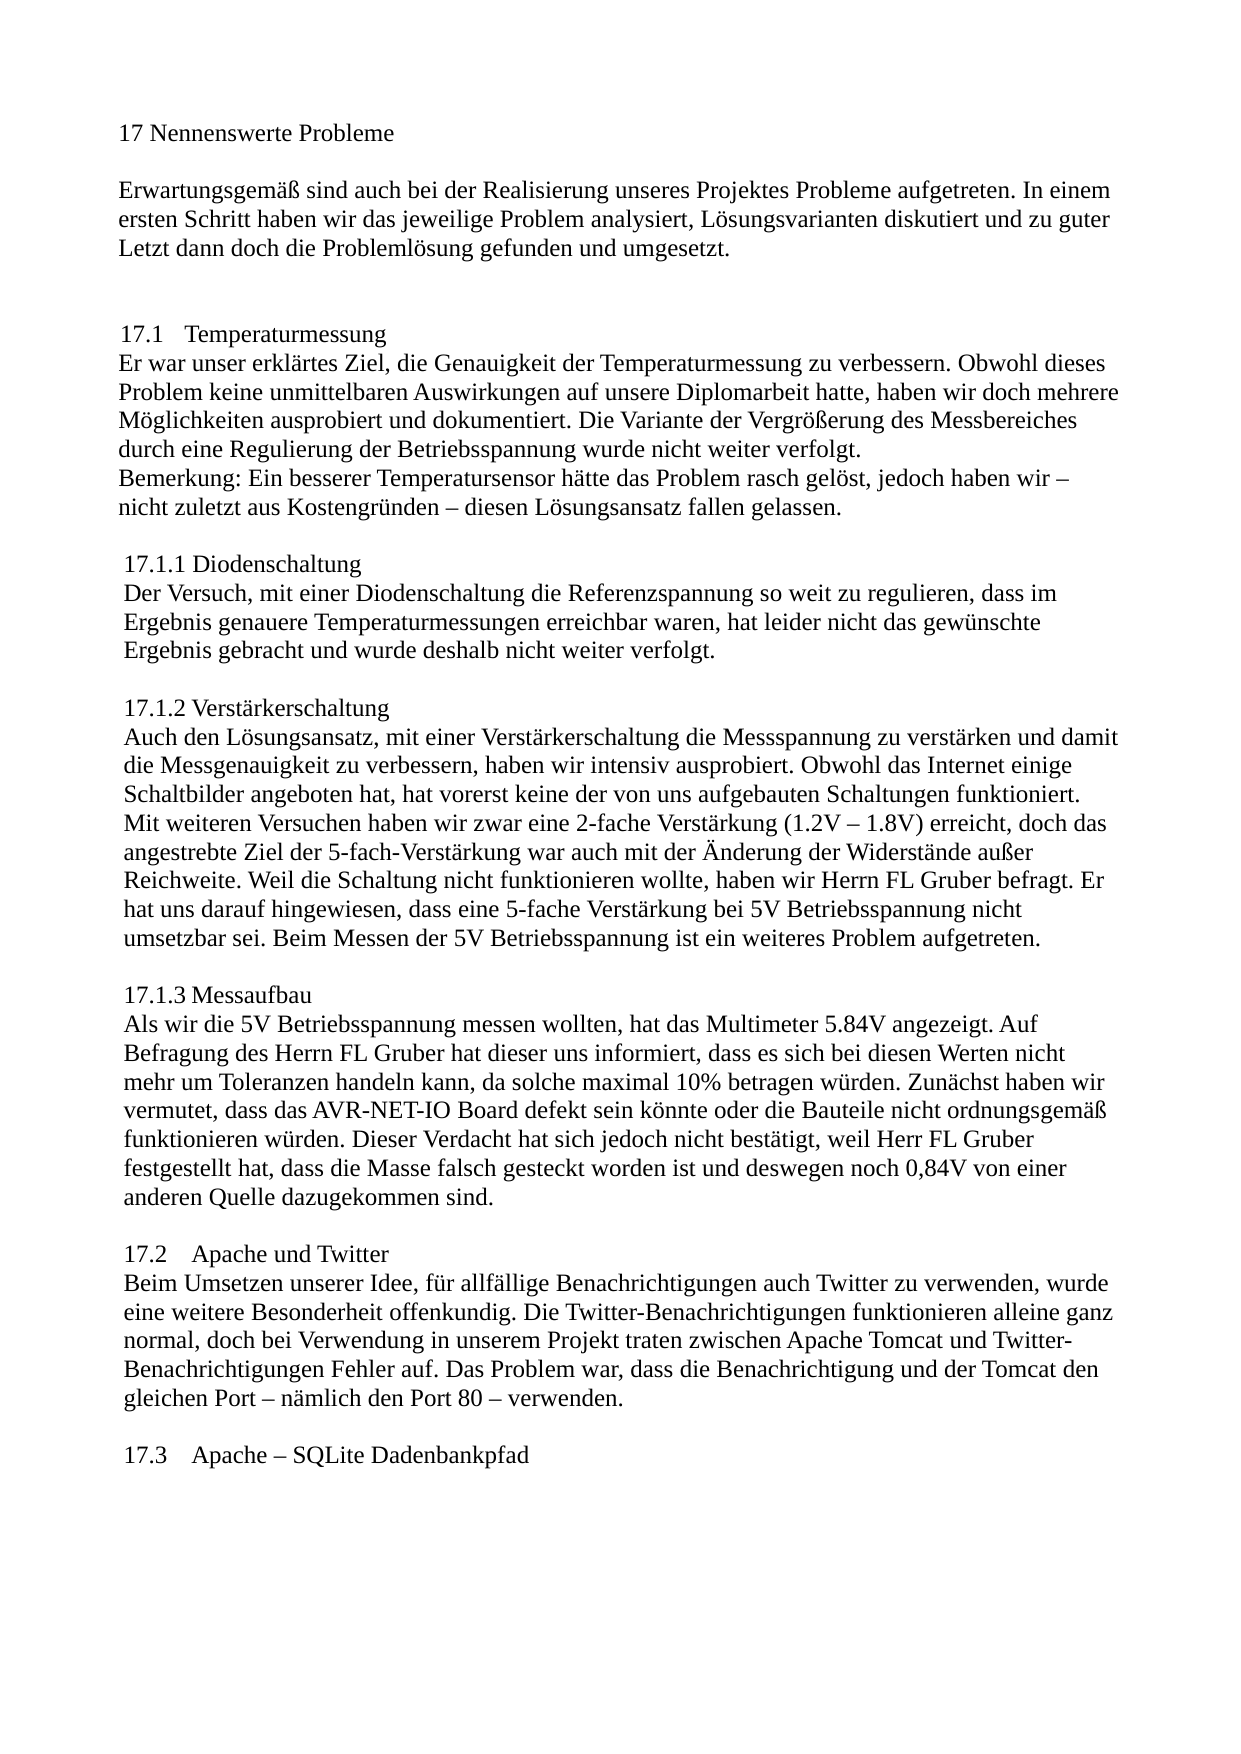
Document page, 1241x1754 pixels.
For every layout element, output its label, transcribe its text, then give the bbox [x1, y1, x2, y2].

text Erwartungsgemäß sind auch bei der Realisierung unseres Projektes Probleme aufgetreten. In einem ersten Schritt haben wir das jeweilige Problem analysiert, Lösungsvarianten diskutiert und zu guter Letzt dann doch die Problemlösung gefunden und umgesetzt. [118, 176, 1122, 262]
list Als wir die 5V Betriebsspannung messen wollten, hat das Multimeter 5.84V angezeigt. Auf Befragung des Herrn FL Gruber hat dieser uns informiert, dass es sich bei diesen Werten nicht mehr um Toleranzen handeln kann, da solche maximal 10% betragen würden. Zunächst haben wir vermutet, dass das AVR-NET-IO Board defekt sein könnte oder die Bauteile nicht ordnungsgemäß funktionieren würden. Dieser Verdacht hat sich jedoch nicht bestätigt, weil Herr FL Gruber festgestellt hat, dass die Masse falsch gesteckt worden ist und deswegen noch 0,84V von einer anderen Quelle dazugekommen sind. [123, 1009, 1122, 1211]
text Bemerkung: Ein besserer Temperatursensor hätte das Problem rasch gelöst, jedoch haben wir – nicht zuletzt aus Kostengründen – diesen Lösungsansatz fallen gelassen. [118, 463, 1122, 521]
list Apache – SQLite Dadenbankpfad [123, 1441, 1122, 1469]
list Messaufbau [123, 981, 1122, 1009]
list Auch den Lösungsansatz, mit einer Verstärkerschaltung die Messspannung zu verstärken und damit die Messgenauigkeit zu verbessern, haben wir intensiv ausprobiert. Obwohl das Internet einige Schaltbilder angeboten hat, hat vorerst keine der von uns aufgebauten Schaltungen funktioniert. Mit weiteren Versuchen haben wir zwar eine 2-fache Verstärkung (1.2V – 1.8V) erreicht, doch das angestrebte Ziel der 5-fach-Verstärkung war auch mit der Änderung der Widerstände außer Reichweite. Weil die Schaltung nicht funktionieren wollte, haben wir Herrn FL Gruber befragt. Er hat uns darauf hingewiesen, dass eine 5-fache Verstärkung bei 5V Betriebsspannung nicht umsetzbar sei. Beim Messen der 5V Betriebsspannung ist ein weiteres Problem aufgetreten. [123, 722, 1122, 952]
list Beim Umsetzen unserer Idee, für allfällige Benachrichtigungen auch Twitter zu verwenden, wurde eine weitere Besonderheit offenkundig. Die Twitter-Benachrichtigungen funktionieren alleine ganz normal, doch bei Verwendung in unserem Projekt traten zwischen Apache Tomcat und Twitter-Benachrichtigungen Fehler auf. Das Problem war, dass die Benachrichtigung und der Tomcat den gleichen Port – nämlich den Port 80 – verwenden. [123, 1268, 1122, 1412]
text Er war unser erklärtes Ziel, die Genauigkeit der Temperaturmessung zu verbessern. Obwohl dieses Problem keine unmittelbaren Auswirkungen auf unsere Diplomarbeit hatte, haben wir doch mehrere Möglichkeiten ausprobiert und dokumentiert. Die Variante der Vergrößerung des Messbereiches durch eine Regulierung der Betriebsspannung wurde nicht weiter verfolgt. [118, 348, 1122, 463]
list Temperaturmessung [120, 319, 1122, 348]
list Verstärkerschaltung [123, 693, 1122, 722]
list Apache und Twitter [123, 1239, 1122, 1268]
list 17.1.1 Diodenschaltung [123, 549, 1122, 578]
text 17 Nennenswerte Probleme [118, 118, 1122, 147]
list Der Versuch, mit einer Diodenschaltung die Referenzspannung so weit zu regulieren, dass im Ergebnis genauere Temperaturmessungen erreichbar waren, hat leider nicht das gewünschte Ergebnis gebracht und wurde deshalb nicht weiter verfolgt. [123, 578, 1122, 664]
